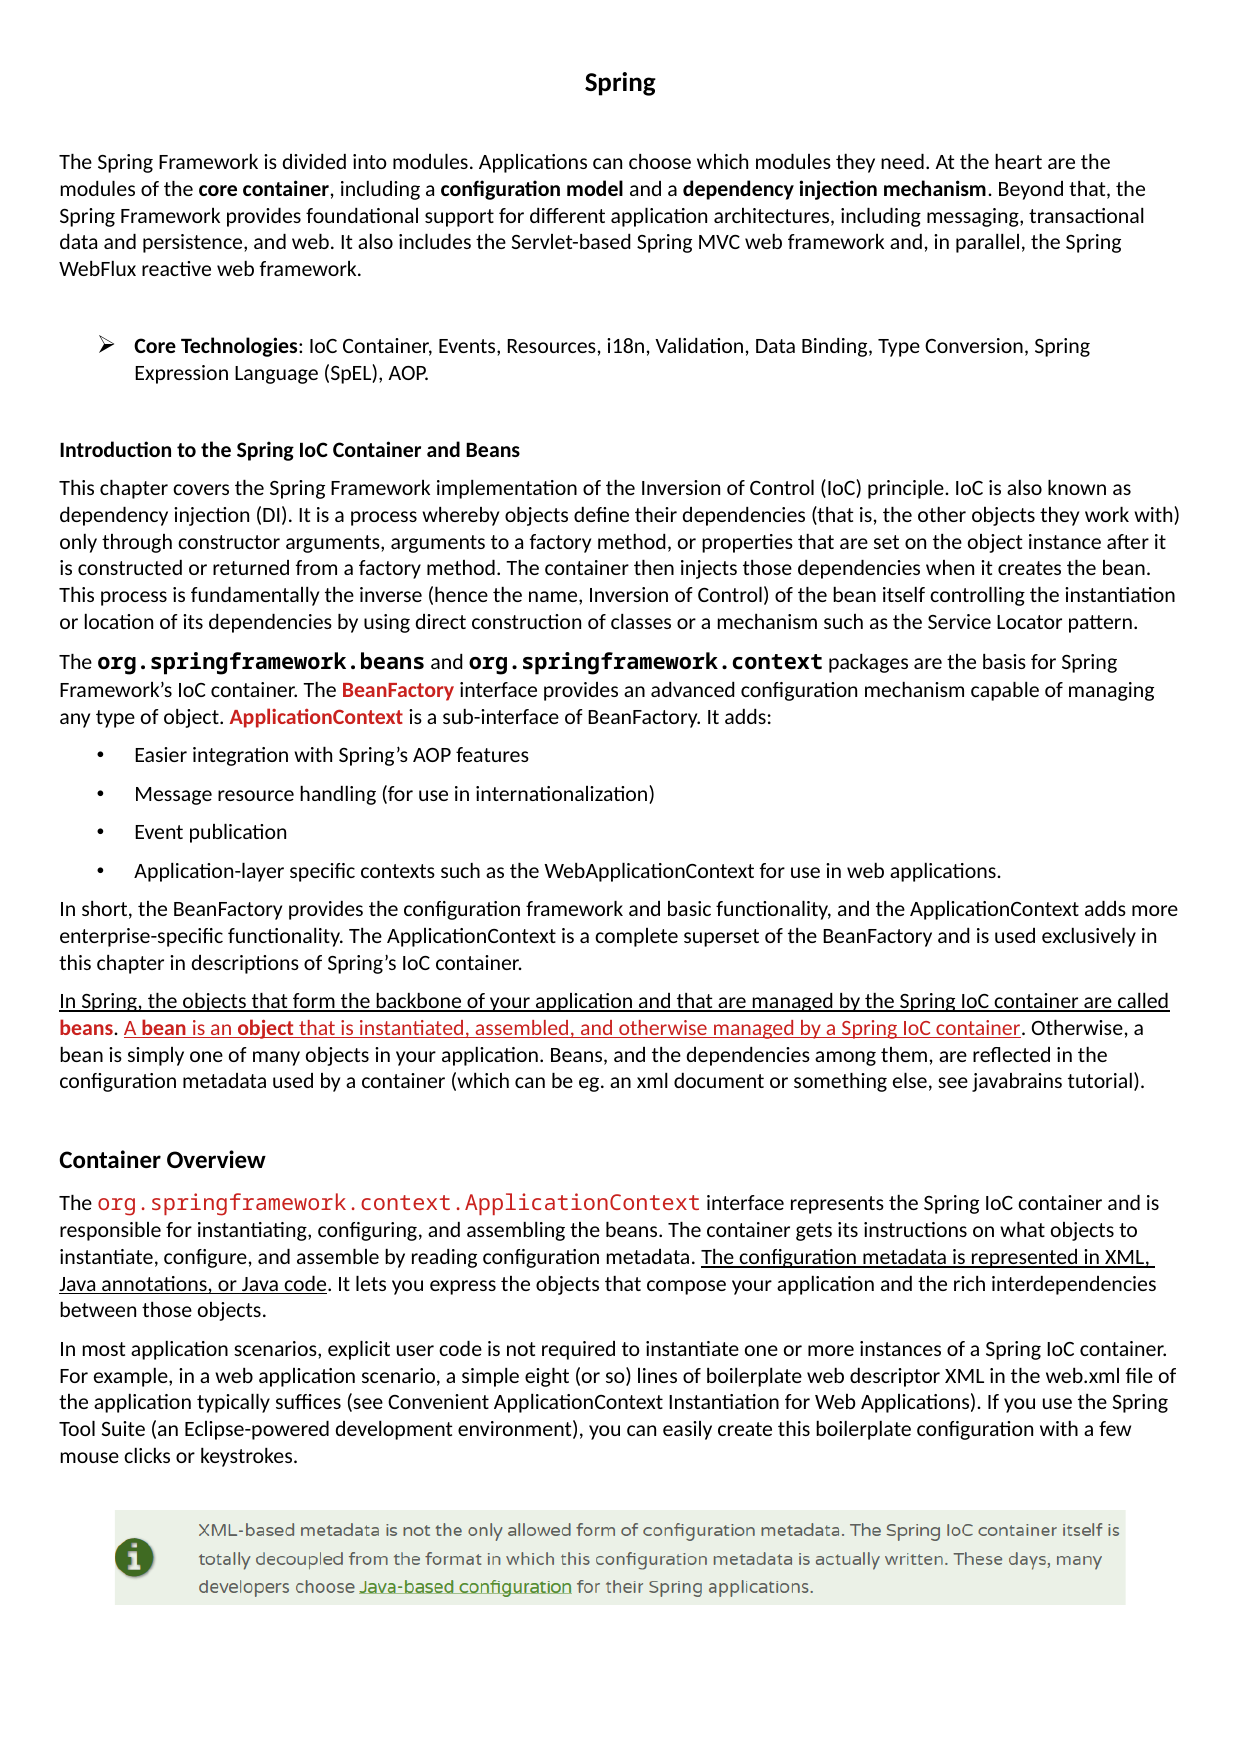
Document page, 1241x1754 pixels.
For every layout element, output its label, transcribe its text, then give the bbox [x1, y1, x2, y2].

text In Spring, the objects that form the backbone of your application and that are managed by the Spring IoC container are called beans. A bean is an object that is instantiated, assembled, and otherwise managed by a Spring IoC container. Otherwise, a bean is simply one of many objects in your application. Beans, and the dependencies among them, are reflected in the configuration metadata used by a container (which can be eg. an xml document or something else, see javabrains tutorial). [59, 987, 1181, 1094]
text Container Overview [59, 1144, 1181, 1175]
text Spring [59, 65, 1181, 98]
text The org.springframework.beans and org.springframework.context packages are the basis for Spring Framework’s IoC container. The BeanFactory interface provides an advanced configuration mechanism capable of managing any type of object. ApplicationContext is a sub-interface of BeanFactory. It adds: [59, 646, 1181, 729]
list Easier integration with Spring’s AOP features [97, 741, 1181, 768]
text In most application scenarios, explicit user code is not required to instantiate one or more instances of a Spring IoC container. For example, in a web application scenario, a simple eight (or so) lines of boilerplate web descriptor XML in the web.xml file of the application typically suffices (see Convenient ApplicationContext Instantiation for Web Applications). If you use the Spring Tool Suite (an Eclipse-powered development environment), you can easily create this boilerplate configuration with a few mouse clicks or keystrokes. [59, 1335, 1181, 1468]
list Message resource handling (for use in internationalization) [97, 780, 1181, 807]
list Core Technologies: IoC Container, Events, Resources, i18n, Validation, Data Binding, Type Conversion, Spring Expression Language (SpEL), AOP. [97, 332, 1181, 386]
picture [114, 1510, 1126, 1605]
text In short, the BeanFactory provides the configuration framework and basic functionality, and the ApplicationContext adds more enterprise-specific functionality. The ApplicationContext is a complete superset of the BeanFactory and is used exclusively in this chapter in descriptions of Spring’s IoC container. [59, 896, 1181, 976]
text The org.springframework.context.ApplicationContext interface represents the Spring IoC container and is responsible for instantiating, configuring, and assembling the beans. The container gets its instructions on what objects to instantiate, configure, and assemble by reading configuration metadata. The configuration metadata is represented in XML, Java annotations, or Java code. It lets you express the objects that compose your application and the rich interdependencies between those objects. [59, 1187, 1181, 1323]
text The Spring Framework is divided into modules. Applications can choose which modules they need. At the heart are the modules of the core container, including a configuration model and a dependency injection mechanism. Beyond that, the Spring Framework provides foundational support for different application architectures, including messaging, transactional data and persistence, and web. It also includes the Servlet-based Spring MVC web framework and, in parallel, the Spring WebFlux reactive web framework. [59, 148, 1181, 282]
list Event publication [97, 818, 1181, 845]
text Introduction to the Spring IoC Container and Beans [59, 436, 1181, 463]
list Application-layer specific contexts such as the WebApplicationContext for use in web applications. [97, 857, 1181, 884]
text This chapter covers the Spring Framework implementation of the Inversion of Control (IoC) principle. IoC is also known as dependency injection (DI). It is a process whereby objects define their dependencies (that is, the other objects they work with) only through constructor arguments, arguments to a factory method, or properties that are set on the object instance after it is constructed or returned from a factory method. The container then injects those dependencies when it creates the bean. This process is fundamentally the inverse (hence the name, Inversion of Control) of the bean itself controlling the instantiation or location of its dependencies by using direct construction of classes or a mechanism such as the Service Locator pattern. [59, 474, 1181, 634]
